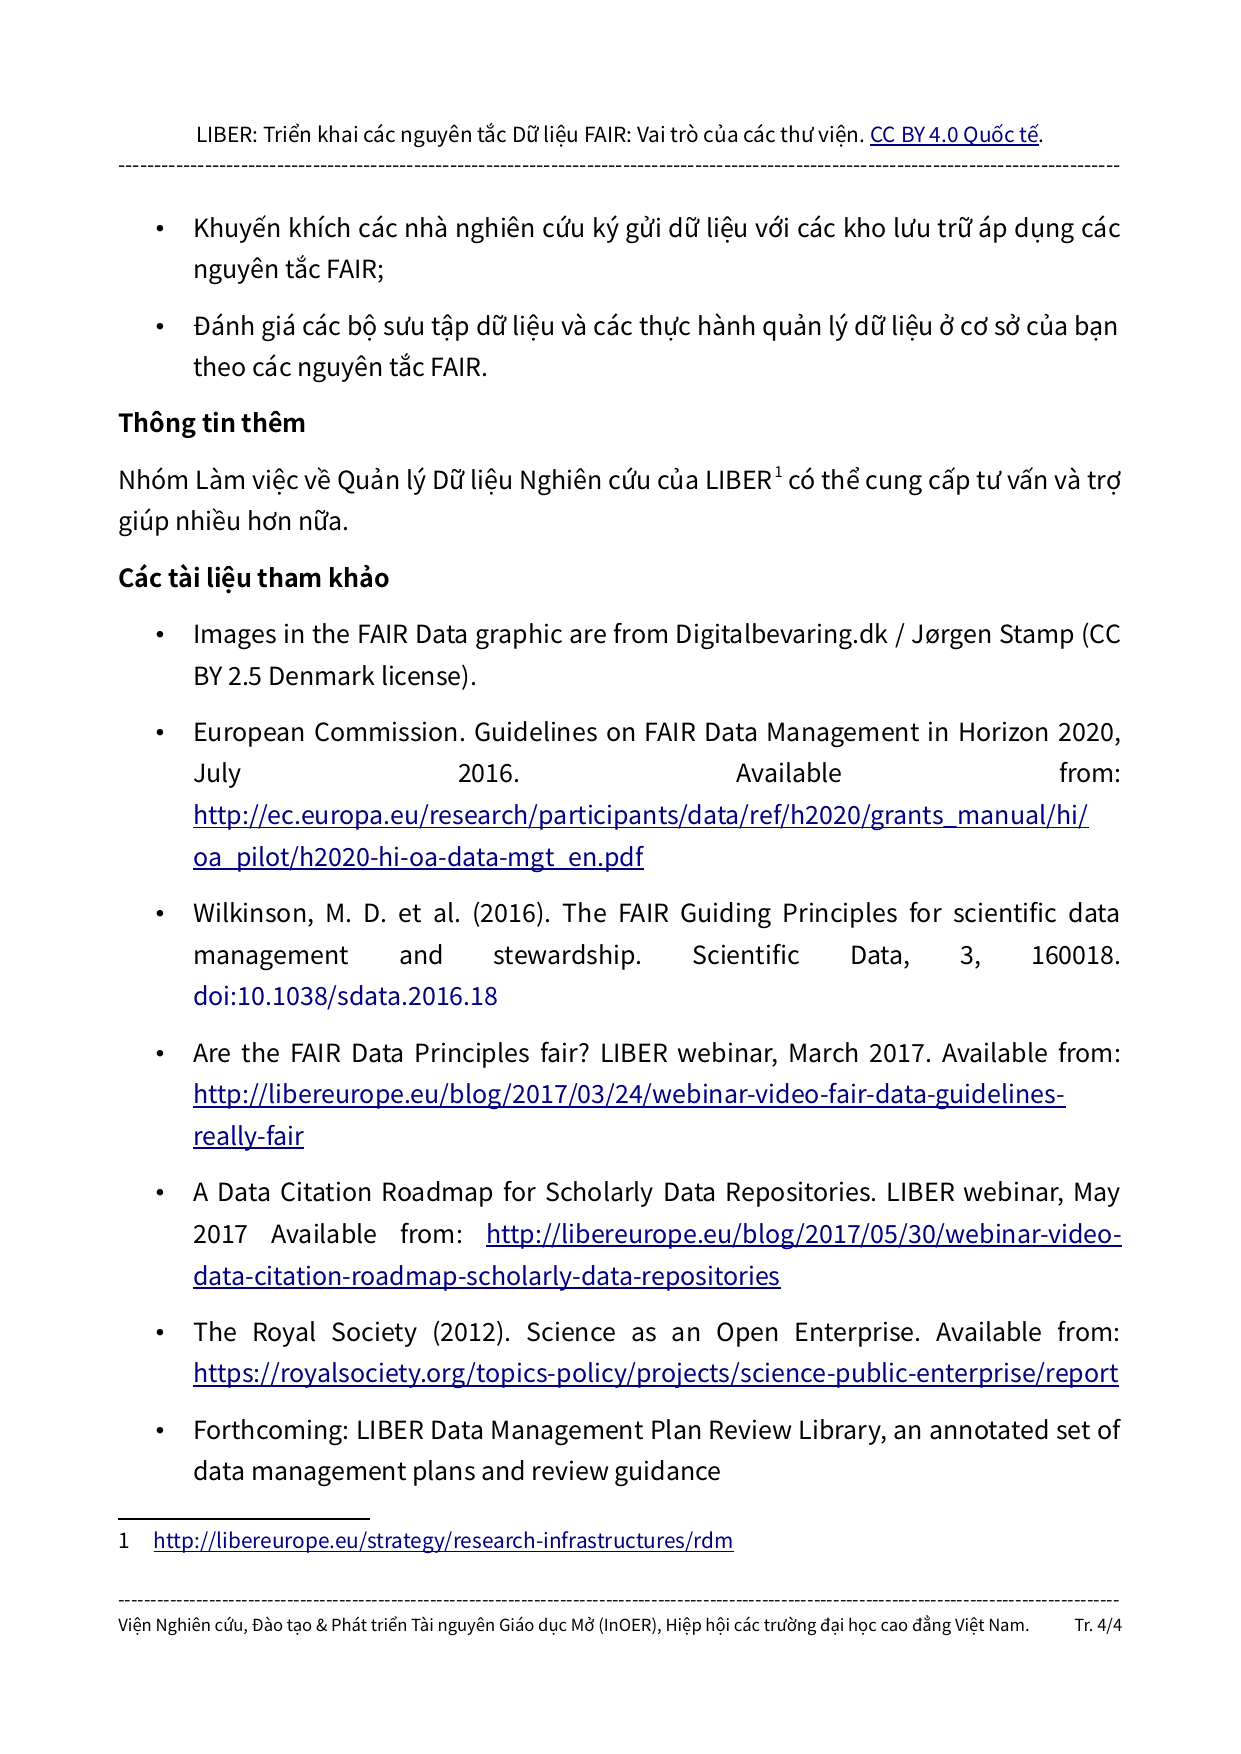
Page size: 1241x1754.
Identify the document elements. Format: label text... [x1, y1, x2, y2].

list Are the FAIR Data Principles fair? LIBER webinar, March 2017. Available from: http://libereurope.eu/blog/2017/03/24/webinar-video-fair-data-guidelines-really-fair [156, 1033, 1122, 1153]
list Wilkinson, M. D. et al. (2016). The FAIR Guiding Principles for scientific data management and stewardship. Scientific Data, 3, 160018. doi:10.1038/sdata.2016.18 [156, 893, 1122, 1013]
text Nhóm Làm việc về Quản lý Dữ liệu Nghiên cứu của LIBER có thể cung cấp tư vấn và trợ giúp nhiều hơn nữa. [118, 460, 1122, 538]
list European Commission. Guidelines on FAIR Data Management in Horizon 2020, July 2016. Available from: http://ec.europa.eu/research/participants/data/ref/h2020/grants_manual/hi/oa_pilot/h2020-hi-oa-data-mgt_en.pdf [156, 712, 1122, 873]
list Forthcoming: LIBER Data Management Plan Review Library, an annotated set of data management plans and review guidance [156, 1410, 1122, 1488]
list The Royal Society (2012). Science as an Open Enterprise. Available from: https://royalsociety.org/topics-policy/projects/science-public-enterprise/report [156, 1312, 1122, 1390]
text Các tài liệu tham khảo [118, 558, 1122, 594]
list Đánh giá các bộ sưu tập dữ liệu và các thực hành quản lý dữ liệu ở cơ sở của bạn theo các nguyên tắc FAIR. [156, 306, 1122, 384]
list A Data Citation Roadmap for Scholarly Data Repositories. LIBER webinar, May 2017 Available from: http://libereurope.eu/blog/2017/05/30/webinar-video-data-citation-roadmap-scholarly-data-repositories [156, 1173, 1122, 1292]
list Khuyến khích các nhà nghiên cứu ký gửi dữ liệu với các kho lưu trữ áp dụng các nguyên tắc FAIR; [156, 208, 1122, 286]
list Images in the FAIR Data graphic are from Digitalbevaring.dk / Jørgen Stamp (CC BY 2.5 Denmark license). [156, 614, 1122, 692]
text Thông tin thêm [118, 404, 1122, 440]
text http://libereurope.eu/strategy/research-infrastructures/rdm [118, 1525, 1122, 1555]
